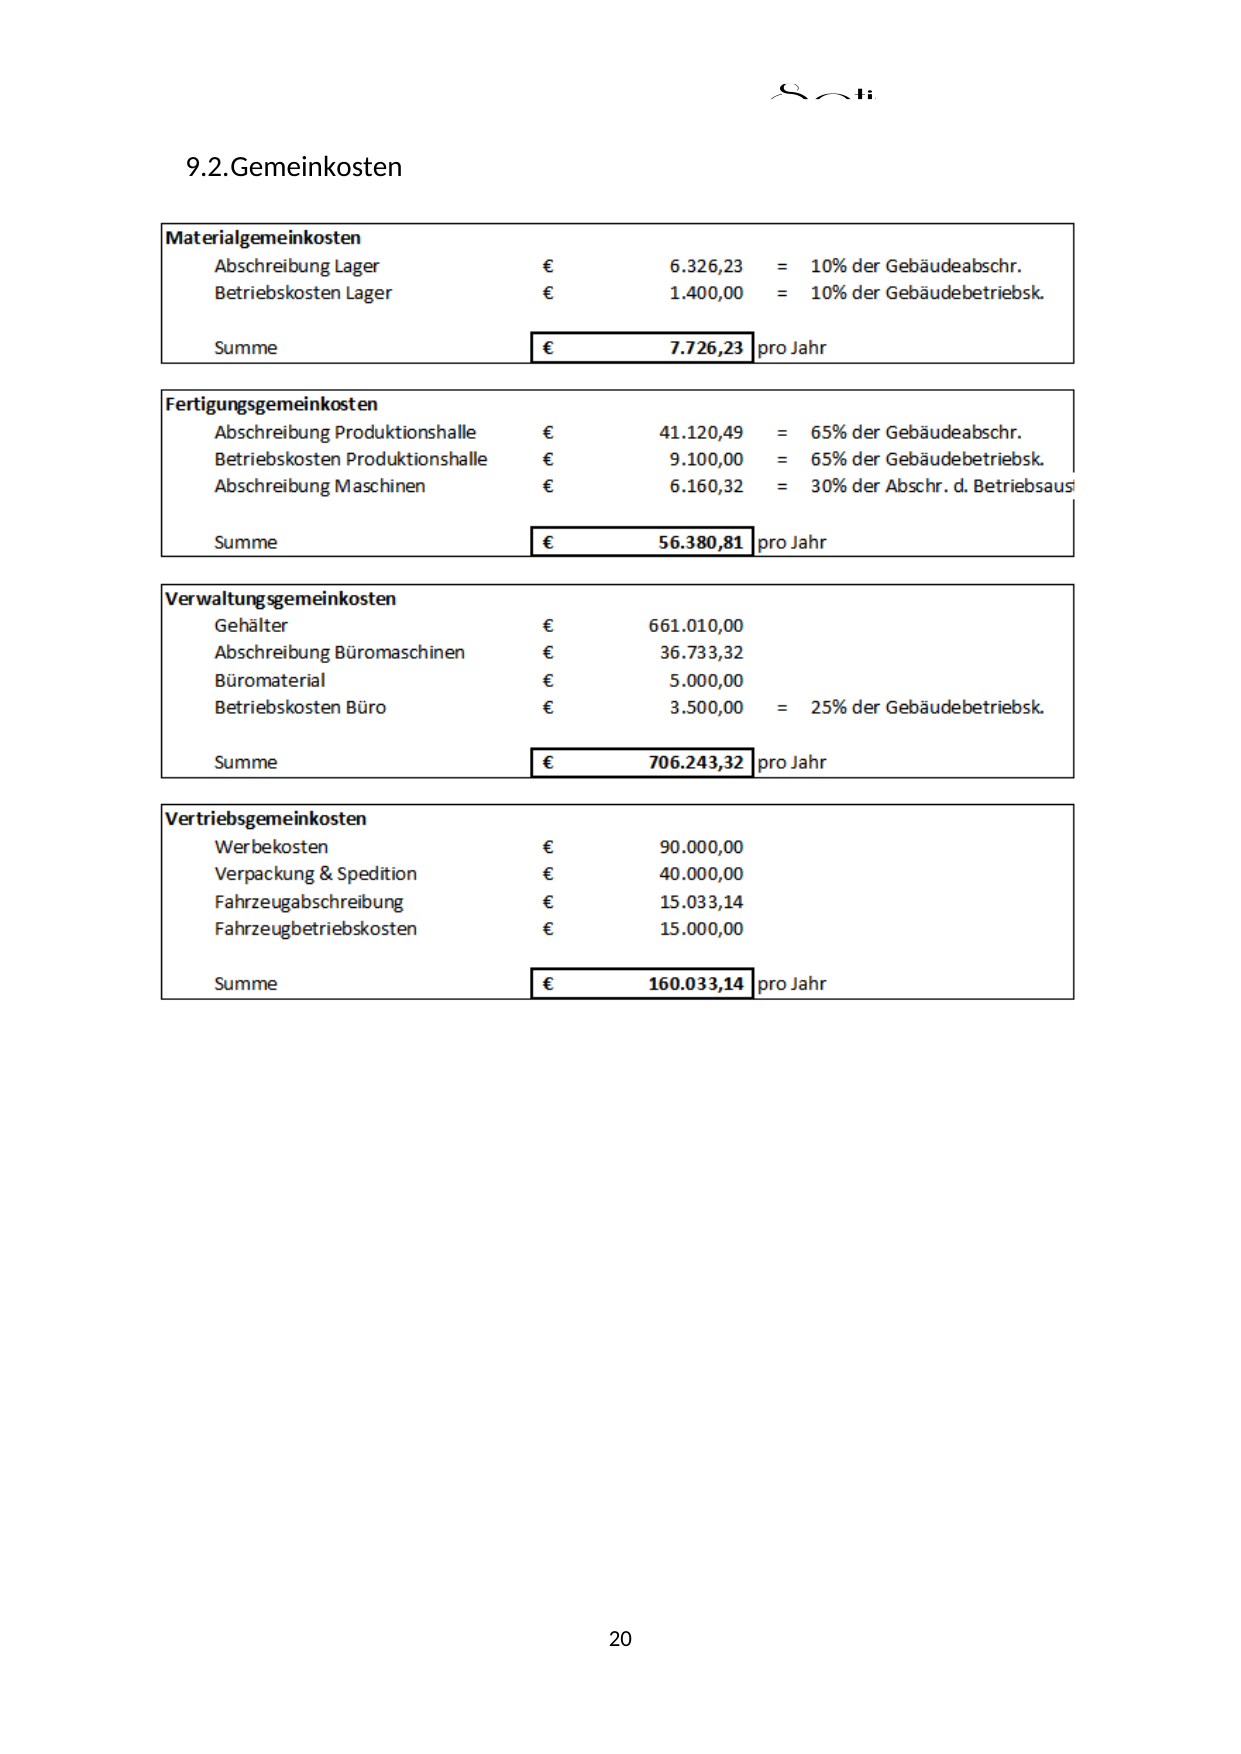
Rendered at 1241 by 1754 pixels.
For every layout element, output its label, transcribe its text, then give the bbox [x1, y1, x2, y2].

picture [911, 83, 1097, 130]
picture [147, 209, 1093, 1024]
list Gemeinkosten [185, 148, 1093, 183]
